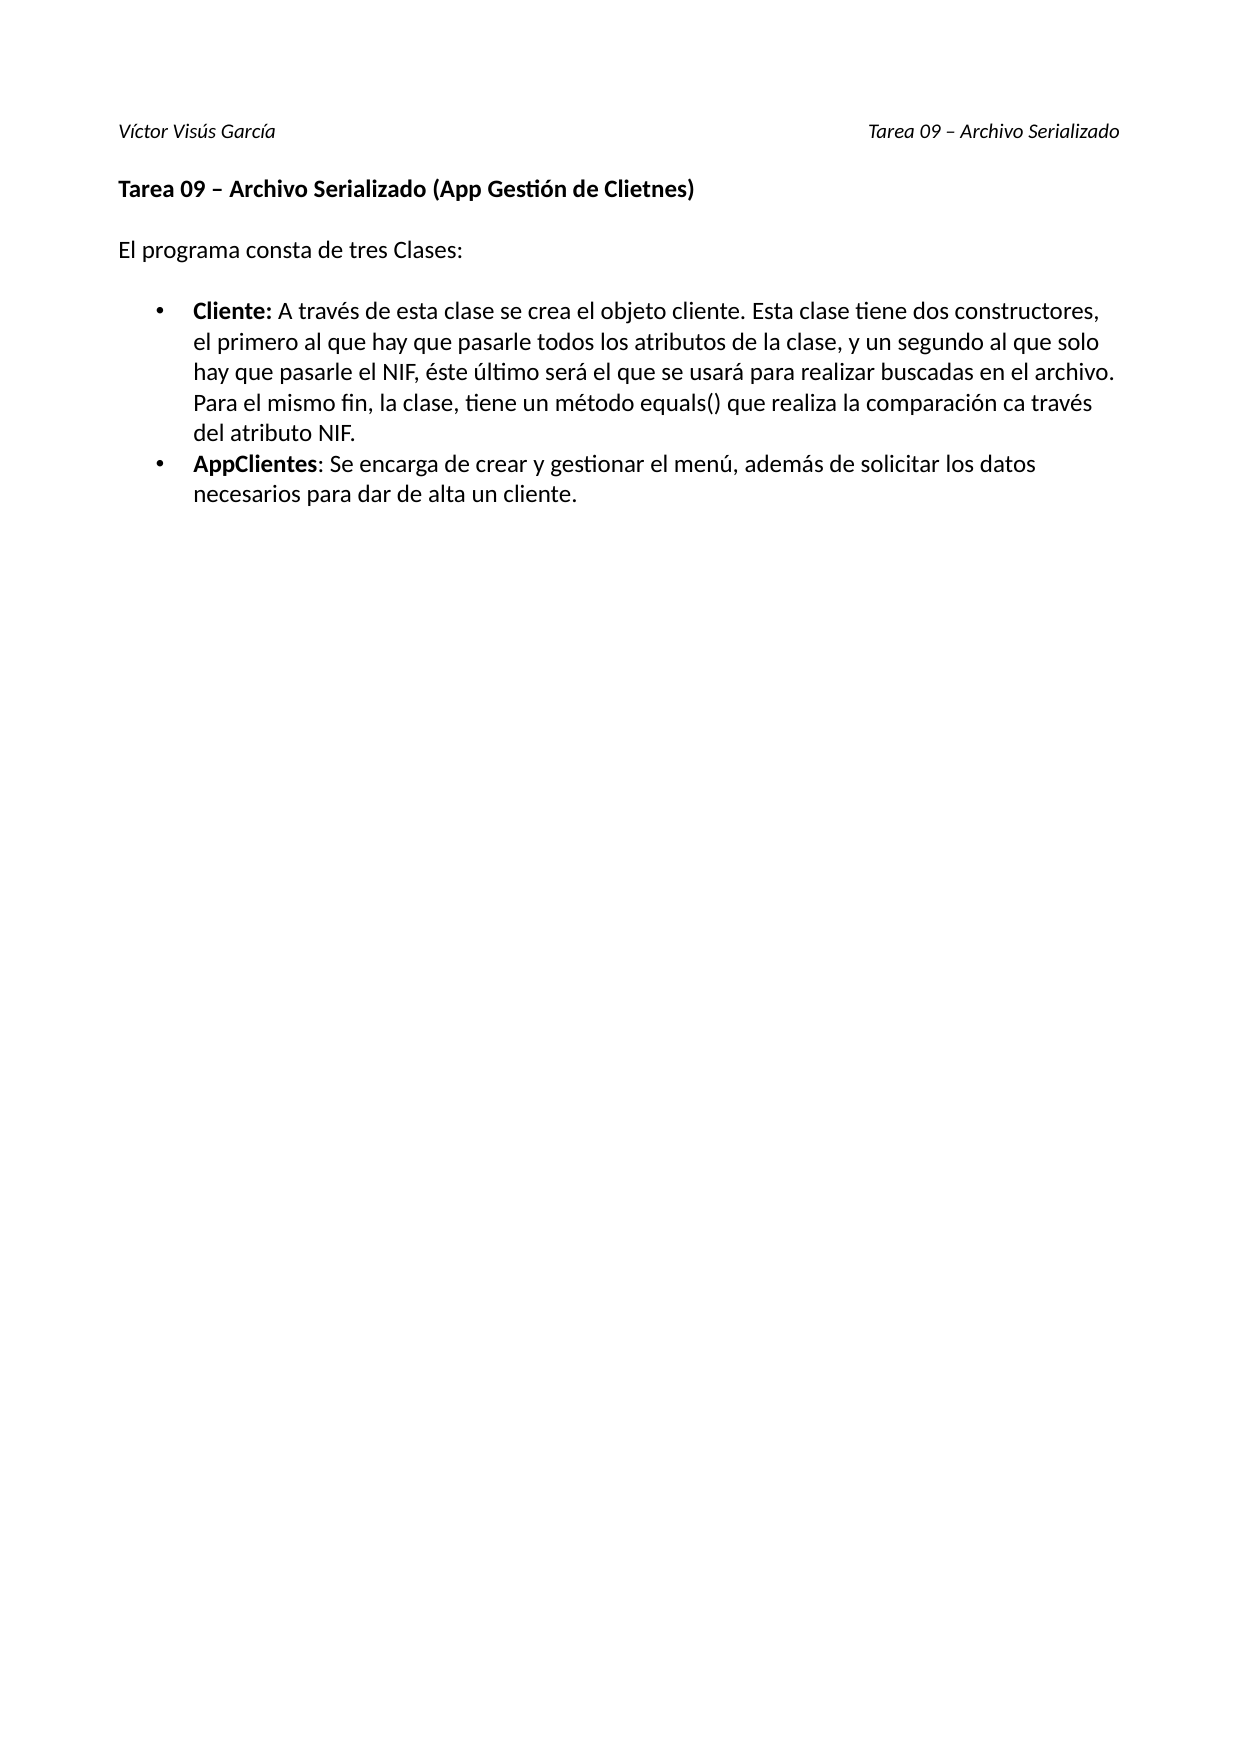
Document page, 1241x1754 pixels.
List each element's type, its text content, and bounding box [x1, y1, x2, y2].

list AppClientes: Se encarga de crear y gestionar el menú, además de solicitar los datos necesarios para dar de alta un cliente. [156, 448, 1122, 509]
text El programa consta de tres Clases: [118, 234, 1122, 264]
list Para el mismo fin, la clase, tiene un método equals() que realiza la comparación ca través del atributo NIF. [156, 387, 1122, 448]
text Tarea 09 – Archivo Serializado (App Gestión de Clietnes) [118, 173, 1122, 203]
list Cliente: A través de esta clase se crea el objeto cliente. Esta clase tiene dos constructores, el primero al que hay que pasarle todos los atributos de la clase, y un segundo al que solo hay que pasarle el NIF, éste último será el que se usará para realizar buscadas en el archivo. [156, 295, 1122, 387]
